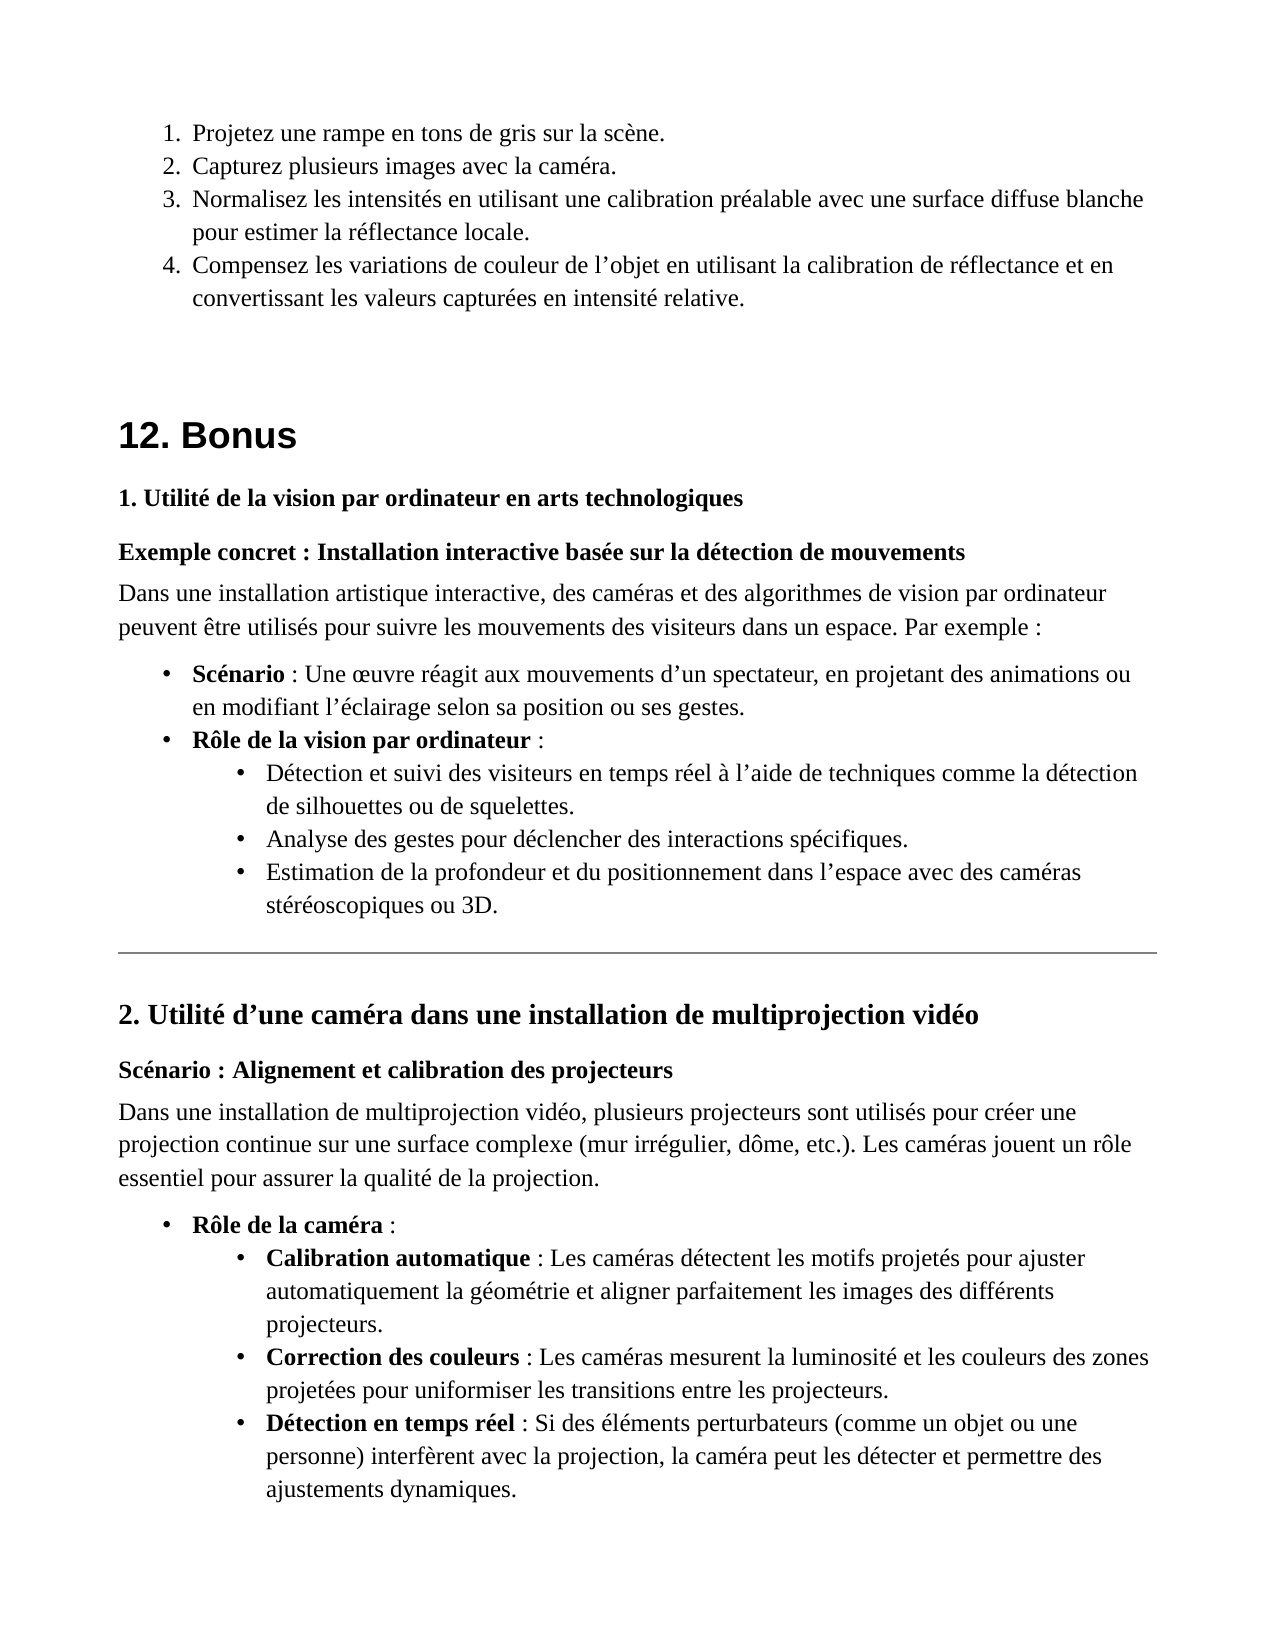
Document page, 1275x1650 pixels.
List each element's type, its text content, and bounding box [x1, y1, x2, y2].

list Rôle de la vision par ordinateur : [162, 725, 1157, 754]
text Dans une installation de multiprojection vidéo, plusieurs projecteurs sont utilisés pour créer une projection continue sur une surface complexe (mur irrégulier, dôme, etc.). Les caméras jouent un rôle essentiel pour assurer la qualité de la projection. [118, 1097, 1157, 1191]
subtitle Scénario : Alignement et calibration des projecteurs [118, 1055, 1157, 1084]
list Calibration automatique : Les caméras détectent les motifs projetés pour ajuster automatiquement la géométrie et aligner parfaitement les images des différents projecteurs. [236, 1243, 1157, 1338]
subtitle 2. Utilité d’une caméra dans une installation de multiprojection vidéo [118, 997, 1157, 1030]
list Détection et suivi des visiteurs en temps réel à l’aide de techniques comme la détection de silhouettes ou de squelettes. [236, 758, 1157, 820]
text Dans une installation artistique interactive, des caméras et des algorithmes de vision par ordinateur peuvent être utilisés pour suivre les mouvements des visiteurs dans un espace. Par exemple : [118, 578, 1157, 640]
list Rôle de la caméra : [162, 1210, 1157, 1239]
list Détection en temps réel : Si des éléments perturbateurs (comme un objet ou une personne) interfèrent avec la projection, la caméra peut les détecter et permettre des ajustements dynamiques. [236, 1408, 1157, 1503]
list Scénario : Une œuvre réagit aux mouvements d’un spectateur, en projetant des animations ou en modifiant l’éclairage selon sa position ou ses gestes. [162, 659, 1157, 721]
list Analyse des gestes pour déclencher des interactions spécifiques. [236, 824, 1157, 853]
list Compensez les variations de couleur de l’objet en utilisant la calibration de réflectance et en convertissant les valeurs capturées en intensité relative. [162, 250, 1157, 312]
subtitle 12. Bonus [118, 413, 1157, 456]
list Projetez une rampe en tons de gris sur la scène. [162, 118, 1157, 147]
list Capturez plusieurs images avec la caméra. [162, 151, 1157, 180]
subtitle Exemple concret : Installation interactive basée sur la détection de mouvements [118, 537, 1157, 566]
list Estimation de la profondeur et du positionnement dans l’espace avec des caméras stéréoscopiques ou 3D. [236, 857, 1157, 919]
list Correction des couleurs : Les caméras mesurent la luminosité et les couleurs des zones projetées pour uniformiser les transitions entre les projecteurs. [236, 1342, 1157, 1404]
subtitle 1. Utilité de la vision par ordinateur en arts technologiques [118, 483, 1157, 512]
list Normalisez les intensités en utilisant une calibration préalable avec une surface diffuse blanche pour estimer la réflectance locale. [162, 184, 1157, 246]
